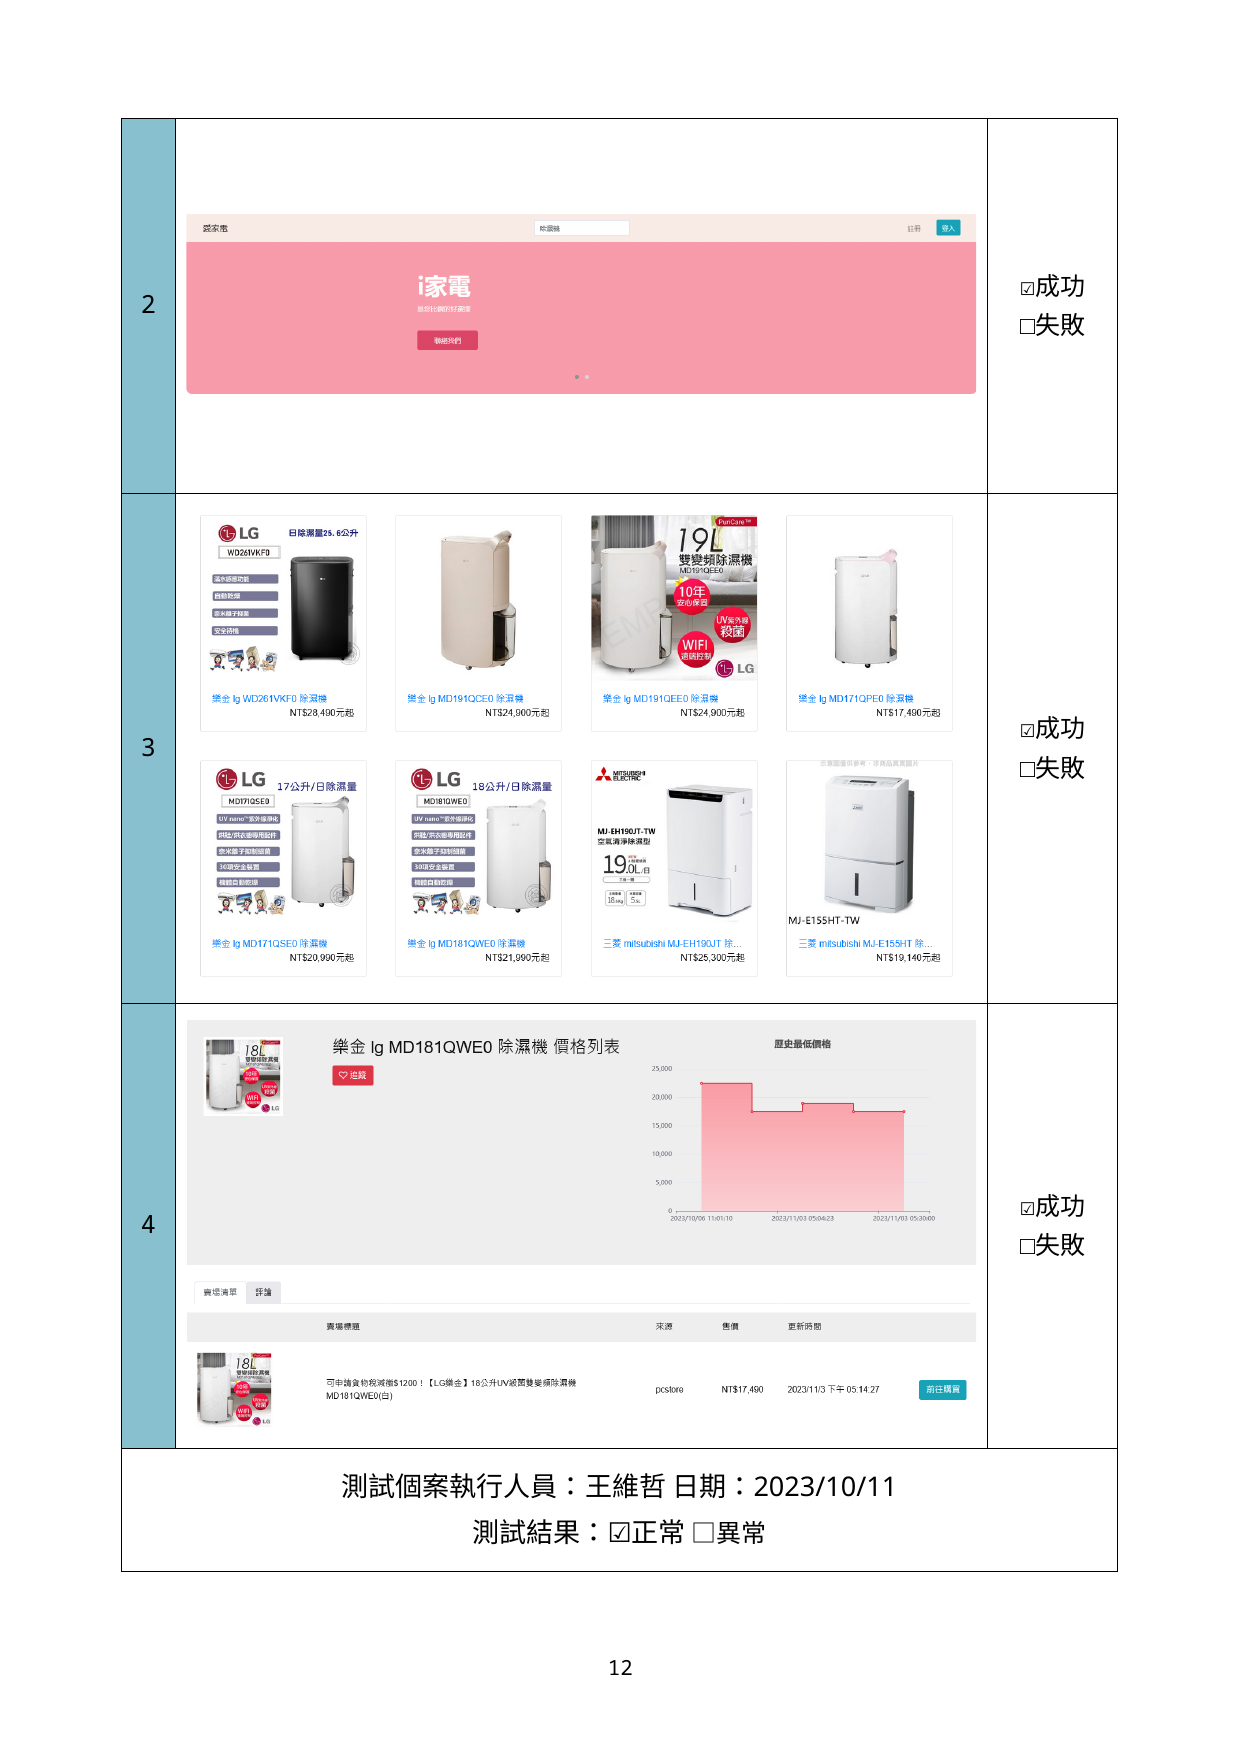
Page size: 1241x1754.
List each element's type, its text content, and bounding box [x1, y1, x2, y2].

table_cell 測試個案執行人員：王維哲 日期：2023/10/11 測試結果：☑正常 □異常 [122, 1449, 1117, 1571]
table_cell [176, 494, 987, 1003]
table_cell ☑成功 □失敗 [988, 494, 1117, 1003]
picture [186, 214, 977, 394]
picture [186, 1020, 977, 1428]
table_cell ☑成功 □失敗 [988, 119, 1117, 493]
table_cell 4 [122, 1004, 175, 1448]
table_cell ☑成功 □失敗 [988, 1004, 1117, 1448]
table_cell [176, 119, 987, 493]
table_cell [176, 1004, 987, 1448]
table_cell 3 [122, 494, 175, 1003]
picture [186, 510, 977, 983]
table_cell 2 [122, 119, 175, 493]
